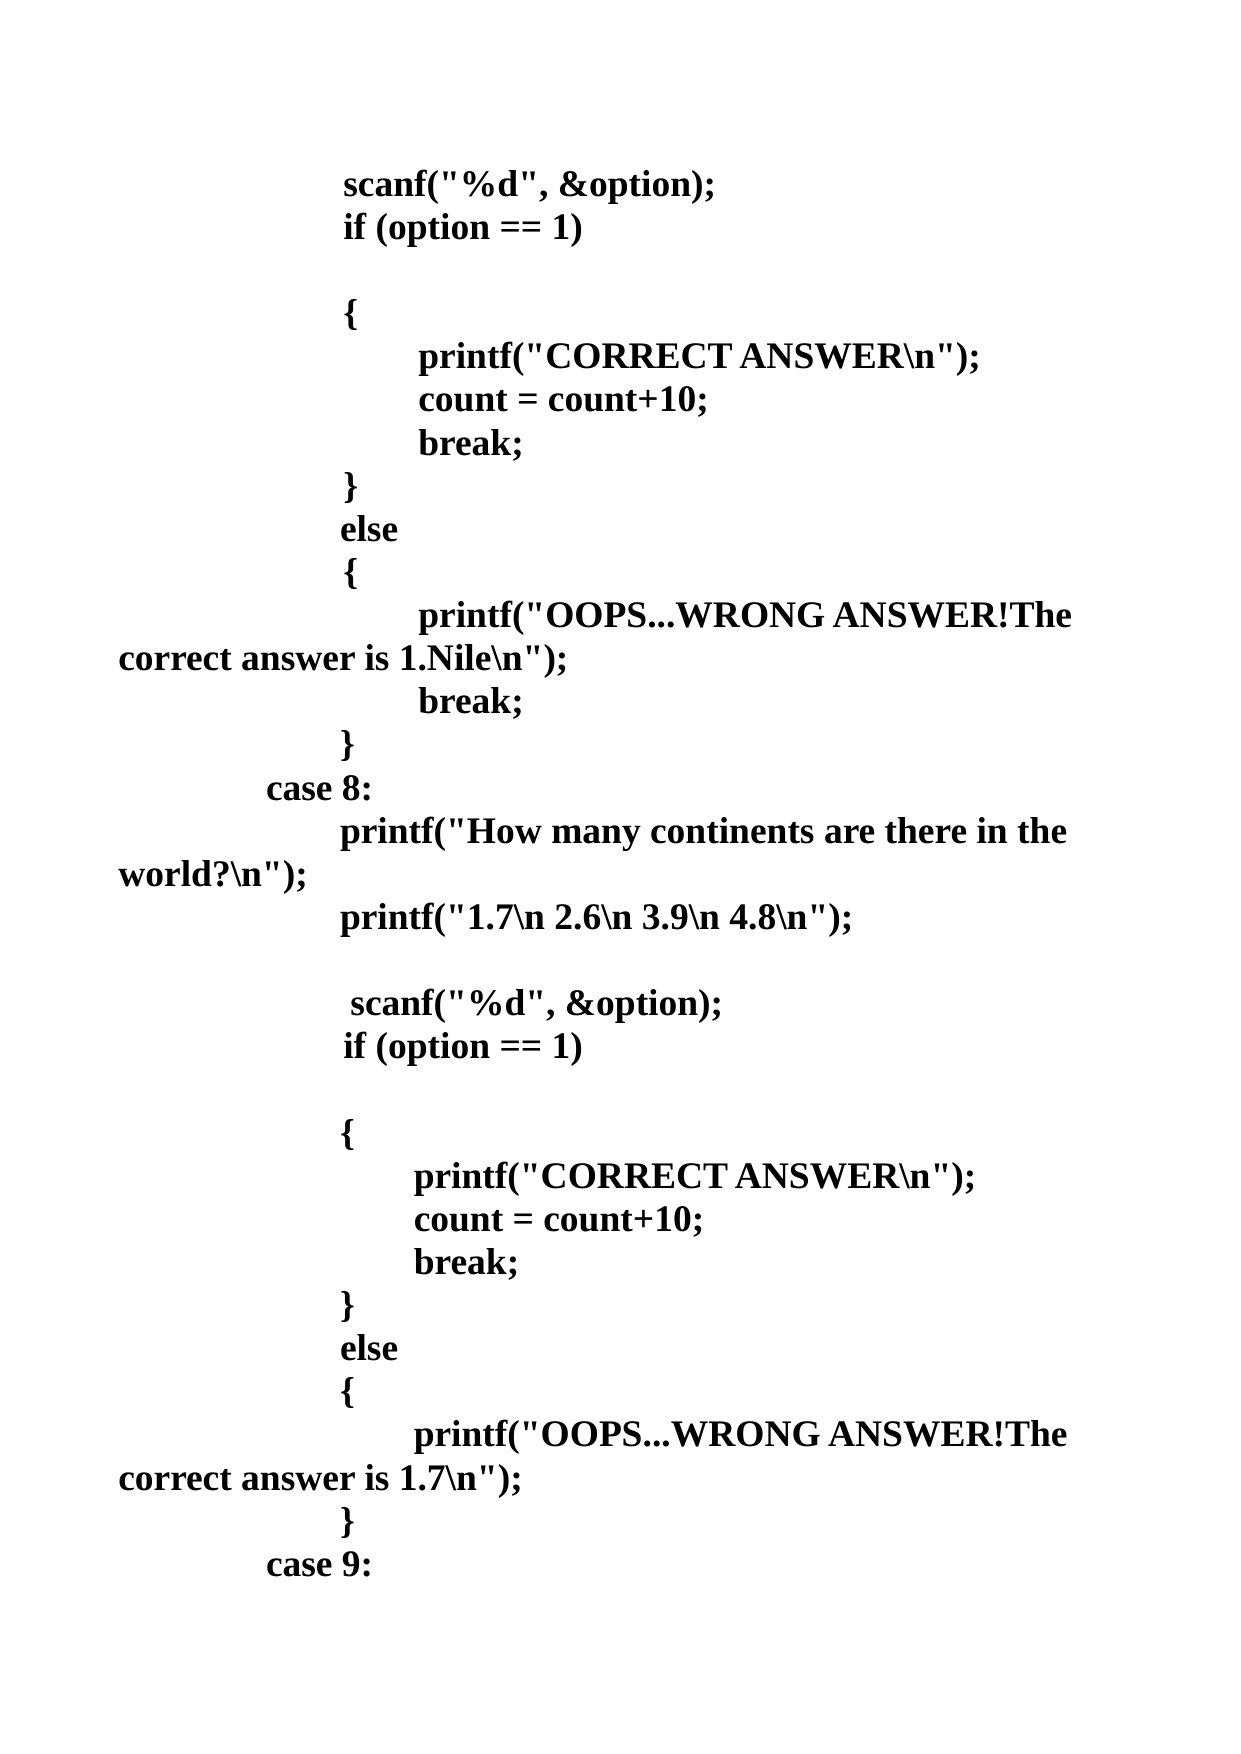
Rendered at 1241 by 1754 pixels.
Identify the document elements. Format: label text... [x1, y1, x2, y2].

text if (option == 1) [118, 204, 1122, 247]
text printf("CORRECT ANSWER\n"); [118, 1153, 1122, 1196]
text case 8: [118, 765, 1122, 808]
text printf("OOPS...WRONG ANSWER!The correct answer is 1.Nile\n"); [118, 592, 1122, 679]
text } [118, 722, 1122, 765]
text { [118, 1369, 1122, 1412]
text scanf("%d", &option); [118, 161, 1122, 204]
text printf("How many continents are there in the world?\n"); [118, 808, 1122, 894]
text break; [118, 679, 1122, 722]
text { [118, 549, 1122, 592]
text scanf("%d", &option); [118, 981, 1122, 1024]
text printf("1.7\n 2.6\n 3.9\n 4.8\n"); [118, 894, 1122, 937]
text break; [118, 1239, 1122, 1282]
text { [118, 1110, 1122, 1153]
text { [118, 291, 1122, 334]
text if (option == 1) [118, 1024, 1122, 1067]
text count = count+10; [118, 377, 1122, 420]
text } [118, 1498, 1122, 1541]
text printf("CORRECT ANSWER\n"); [118, 334, 1122, 377]
text } [118, 1282, 1122, 1326]
text else [118, 1326, 1122, 1369]
text count = count+10; [118, 1196, 1122, 1239]
text else [118, 506, 1122, 549]
text printf("OOPS...WRONG ANSWER!The correct answer is 1.7\n"); [118, 1412, 1122, 1498]
text case 9: [118, 1541, 1122, 1584]
text } [118, 463, 1122, 506]
text break; [118, 420, 1122, 463]
